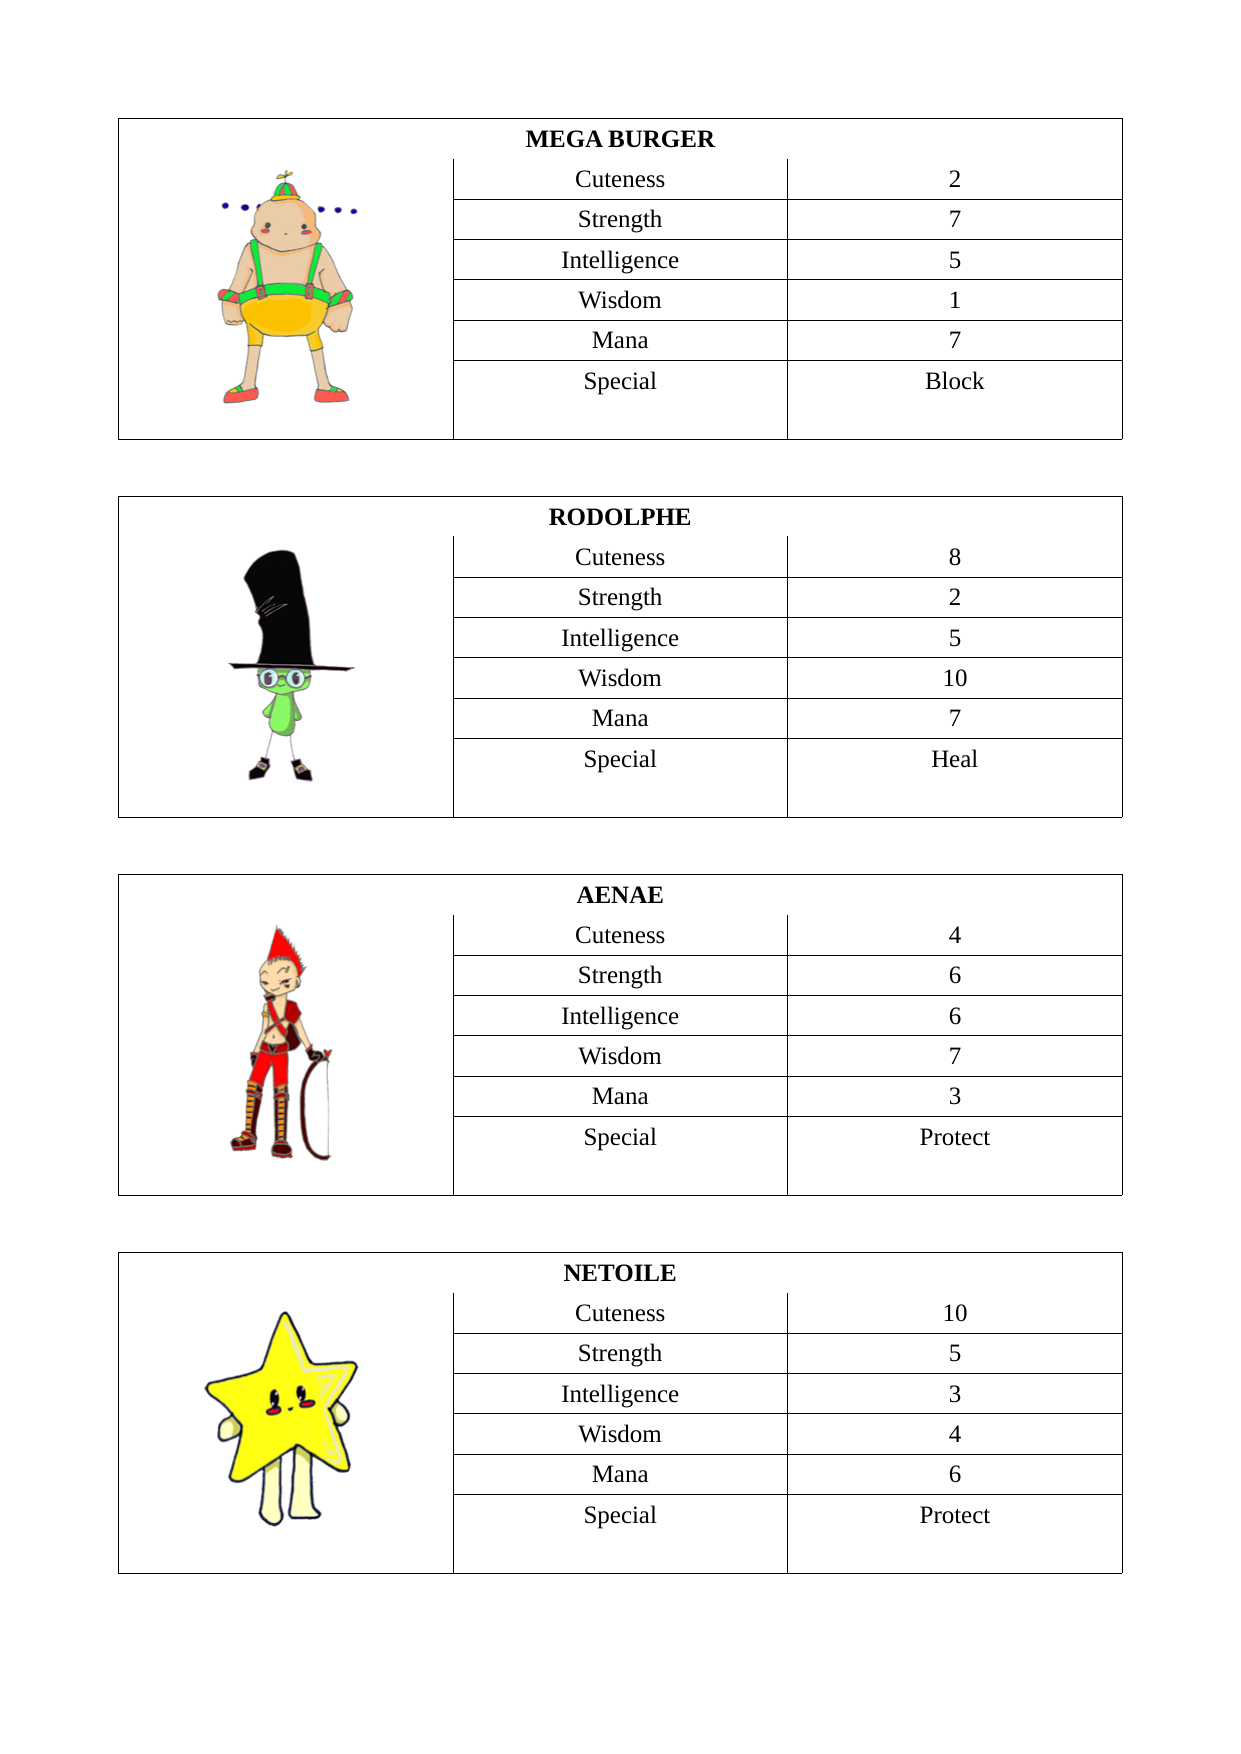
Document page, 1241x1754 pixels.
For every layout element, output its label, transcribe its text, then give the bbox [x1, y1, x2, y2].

table_header NETOILE [119, 1253, 1122, 1292]
table_cell Special [454, 361, 787, 438]
table_cell Special [454, 739, 787, 817]
table_cell [119, 915, 453, 1194]
picture [165, 164, 406, 404]
table_cell Protect [788, 1117, 1122, 1194]
table_cell Strength [454, 578, 787, 617]
table_cell 7 [788, 200, 1122, 239]
table_cell 4 [788, 1414, 1122, 1454]
table_cell 2 [788, 578, 1122, 617]
table_cell Cuteness [454, 915, 787, 955]
table_header AENAE [119, 875, 1122, 914]
table_cell Heal [788, 739, 1122, 817]
table_cell Cuteness [454, 159, 787, 199]
picture [165, 542, 406, 782]
table_cell 5 [788, 240, 1122, 279]
table_cell Strength [454, 956, 787, 995]
table_cell [119, 159, 453, 438]
table_cell Cuteness [454, 536, 787, 577]
table_cell 3 [788, 1077, 1122, 1116]
table_header RODOLPHE [119, 497, 1122, 536]
picture [165, 920, 406, 1161]
table_cell Mana [454, 1077, 787, 1116]
table_cell 1 [788, 280, 1122, 319]
table_cell 6 [788, 1455, 1122, 1494]
table_cell 7 [788, 321, 1122, 360]
table_cell 6 [788, 956, 1122, 995]
table_cell 10 [788, 1293, 1122, 1333]
table_cell Mana [454, 1455, 787, 1494]
table_cell 5 [788, 618, 1122, 657]
table_cell Wisdom [454, 280, 787, 319]
table_cell 2 [788, 159, 1122, 199]
table_cell 5 [788, 1334, 1122, 1373]
table_cell 7 [788, 699, 1122, 738]
table_cell Wisdom [454, 1414, 787, 1454]
table_cell Block [788, 361, 1122, 438]
table_cell 8 [788, 536, 1122, 577]
table_cell 3 [788, 1374, 1122, 1413]
table_cell Strength [454, 1334, 787, 1373]
table_cell Mana [454, 321, 787, 360]
table_cell 6 [788, 996, 1122, 1035]
table_cell Intelligence [454, 240, 787, 279]
table_cell 7 [788, 1036, 1122, 1076]
table_cell Protect [788, 1495, 1122, 1573]
table_cell Wisdom [454, 1036, 787, 1076]
table_cell [119, 1293, 453, 1573]
table_header MEGA BURGER [119, 119, 1122, 158]
table_cell Strength [454, 200, 787, 239]
table_cell Special [454, 1495, 787, 1573]
table_cell 10 [788, 658, 1122, 698]
table_cell Intelligence [454, 1374, 787, 1413]
table_cell Mana [454, 699, 787, 738]
table_cell 4 [788, 915, 1122, 955]
table_cell Intelligence [454, 618, 787, 657]
table_cell Special [454, 1117, 787, 1194]
table_cell Wisdom [454, 658, 787, 698]
table_cell Cuteness [454, 1293, 787, 1333]
table_cell [119, 536, 453, 817]
table_cell Intelligence [454, 996, 787, 1035]
picture [165, 1298, 406, 1539]
